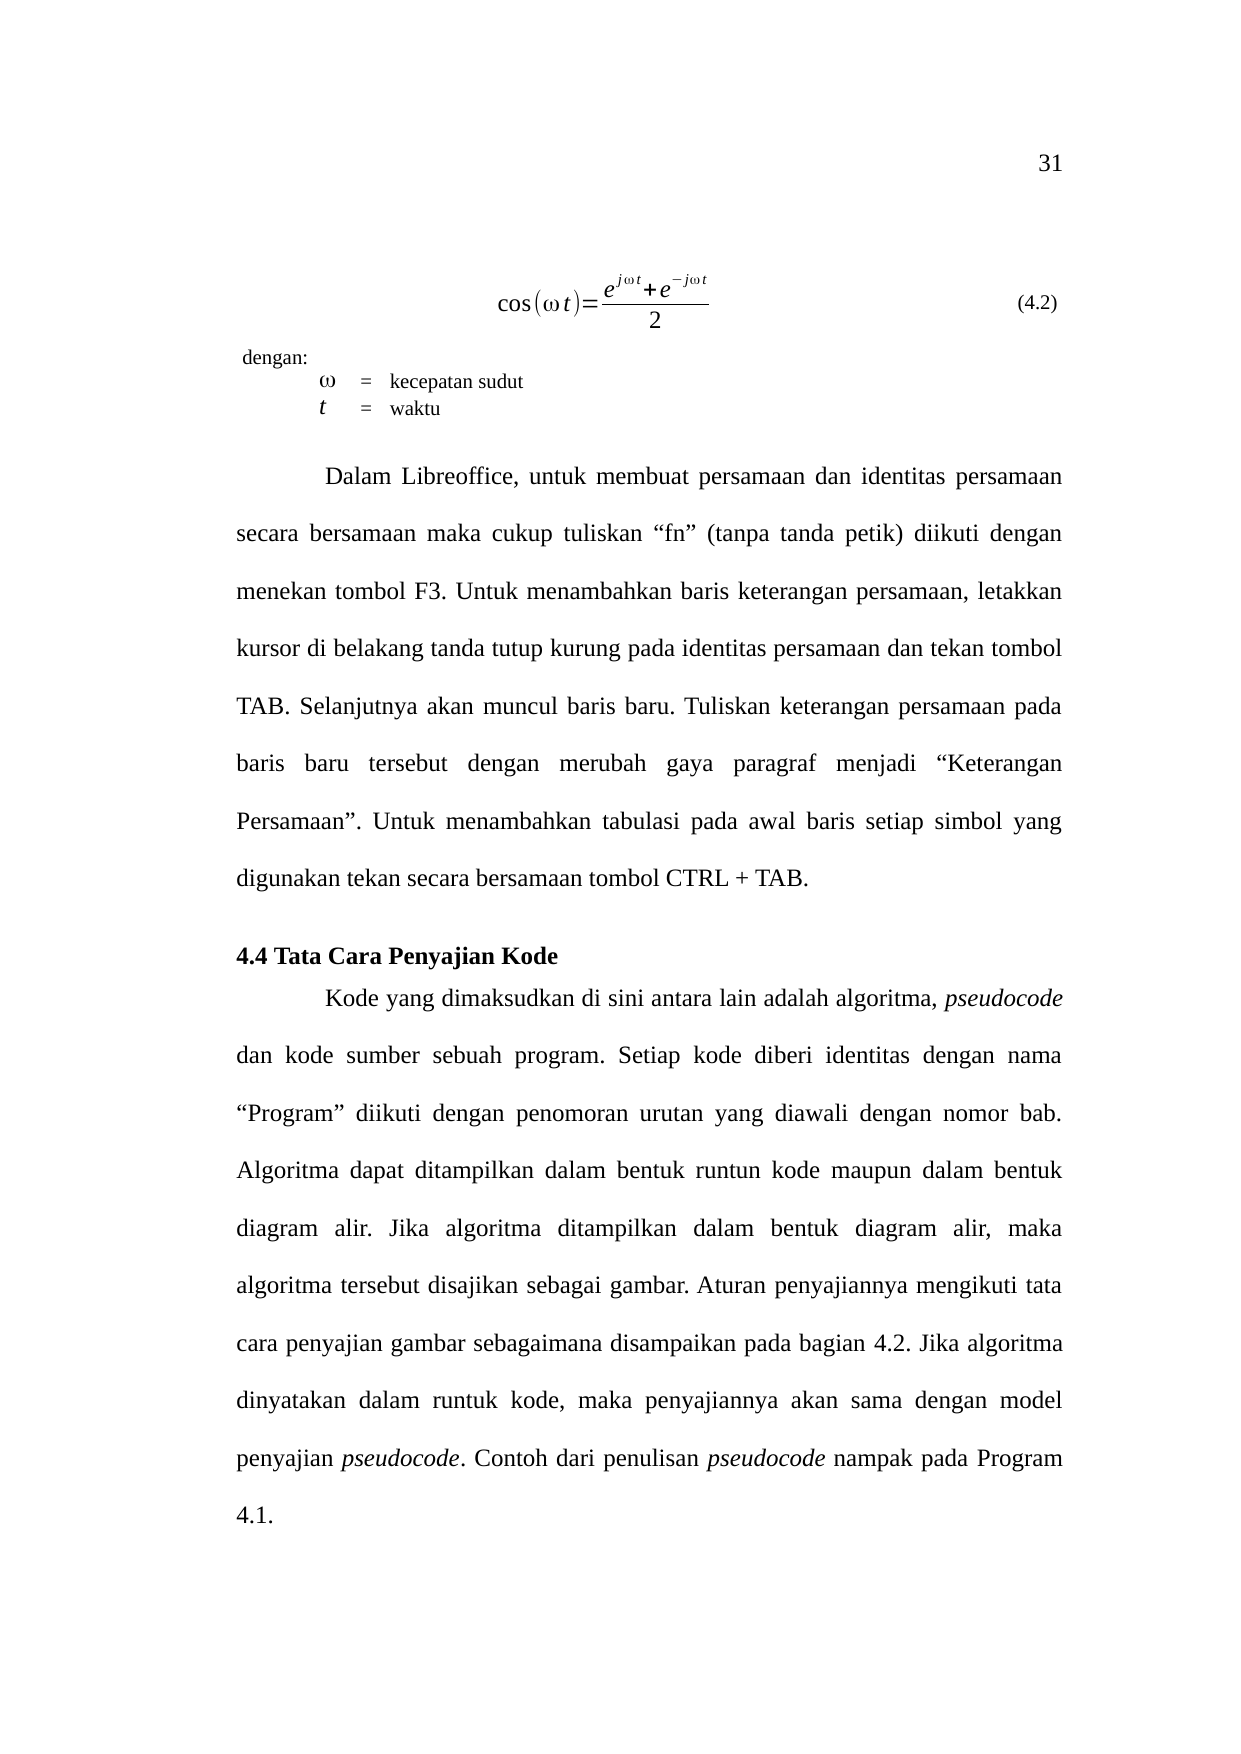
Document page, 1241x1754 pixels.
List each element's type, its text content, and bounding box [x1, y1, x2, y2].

table_header [236, 265, 971, 339]
table_cell dengan: = kecepatan sudut = waktu [236, 339, 971, 426]
text Kode yang dimaksudkan di sini antara lain adalah algoritma, pseudocode dan kode sumber sebuah program. Setiap kode diberi identitas dengan nama “Program” diikuti dengan penomoran urutan yang diawali dengan nomor bab. Algoritma dapat ditampilkan dalam bentuk runtun kode maupun dalam bentuk diagram alir. Jika algoritma ditampilkan dalam bentuk diagram alir, maka algoritma tersebut disajikan sebagai gambar. Aturan penyajiannya mengikuti tata cara penyajian gambar sebagaimana disampaikan pada bagian 4.2. Jika algoritma dinyatakan dalam runtuk kode, maka penyajiannya akan sama dengan model penyajian pseudocode. Contoh dari penulisan pseudocode nampak pada Program 4.1. [236, 983, 1063, 1529]
table_cell [971, 339, 1063, 426]
subtitle Tata Cara Penyajian Kode [236, 941, 1063, 970]
text Dalam Libreoffice, untuk membuat persamaan dan identitas persamaan secara bersamaan maka cukup tuliskan “fn” (tanpa tanda petik) diikuti dengan menekan tombol F3. Untuk menambahkan baris keterangan persamaan, letakkan kursor di belakang tanda tutup kurung pada identitas persamaan dan tekan tombol TAB. Selanjutnya akan muncul baris baru. Tuliskan keterangan persamaan pada baris baru tersebut dengan merubah gaya paragraf menjadi “Keterangan Persamaan”. Untuk menambahkan tabulasi pada awal baris setiap simbol yang digunakan tekan secara bersamaan tombol CTRL + TAB. [236, 461, 1063, 892]
table_header (4.2) [971, 265, 1063, 339]
